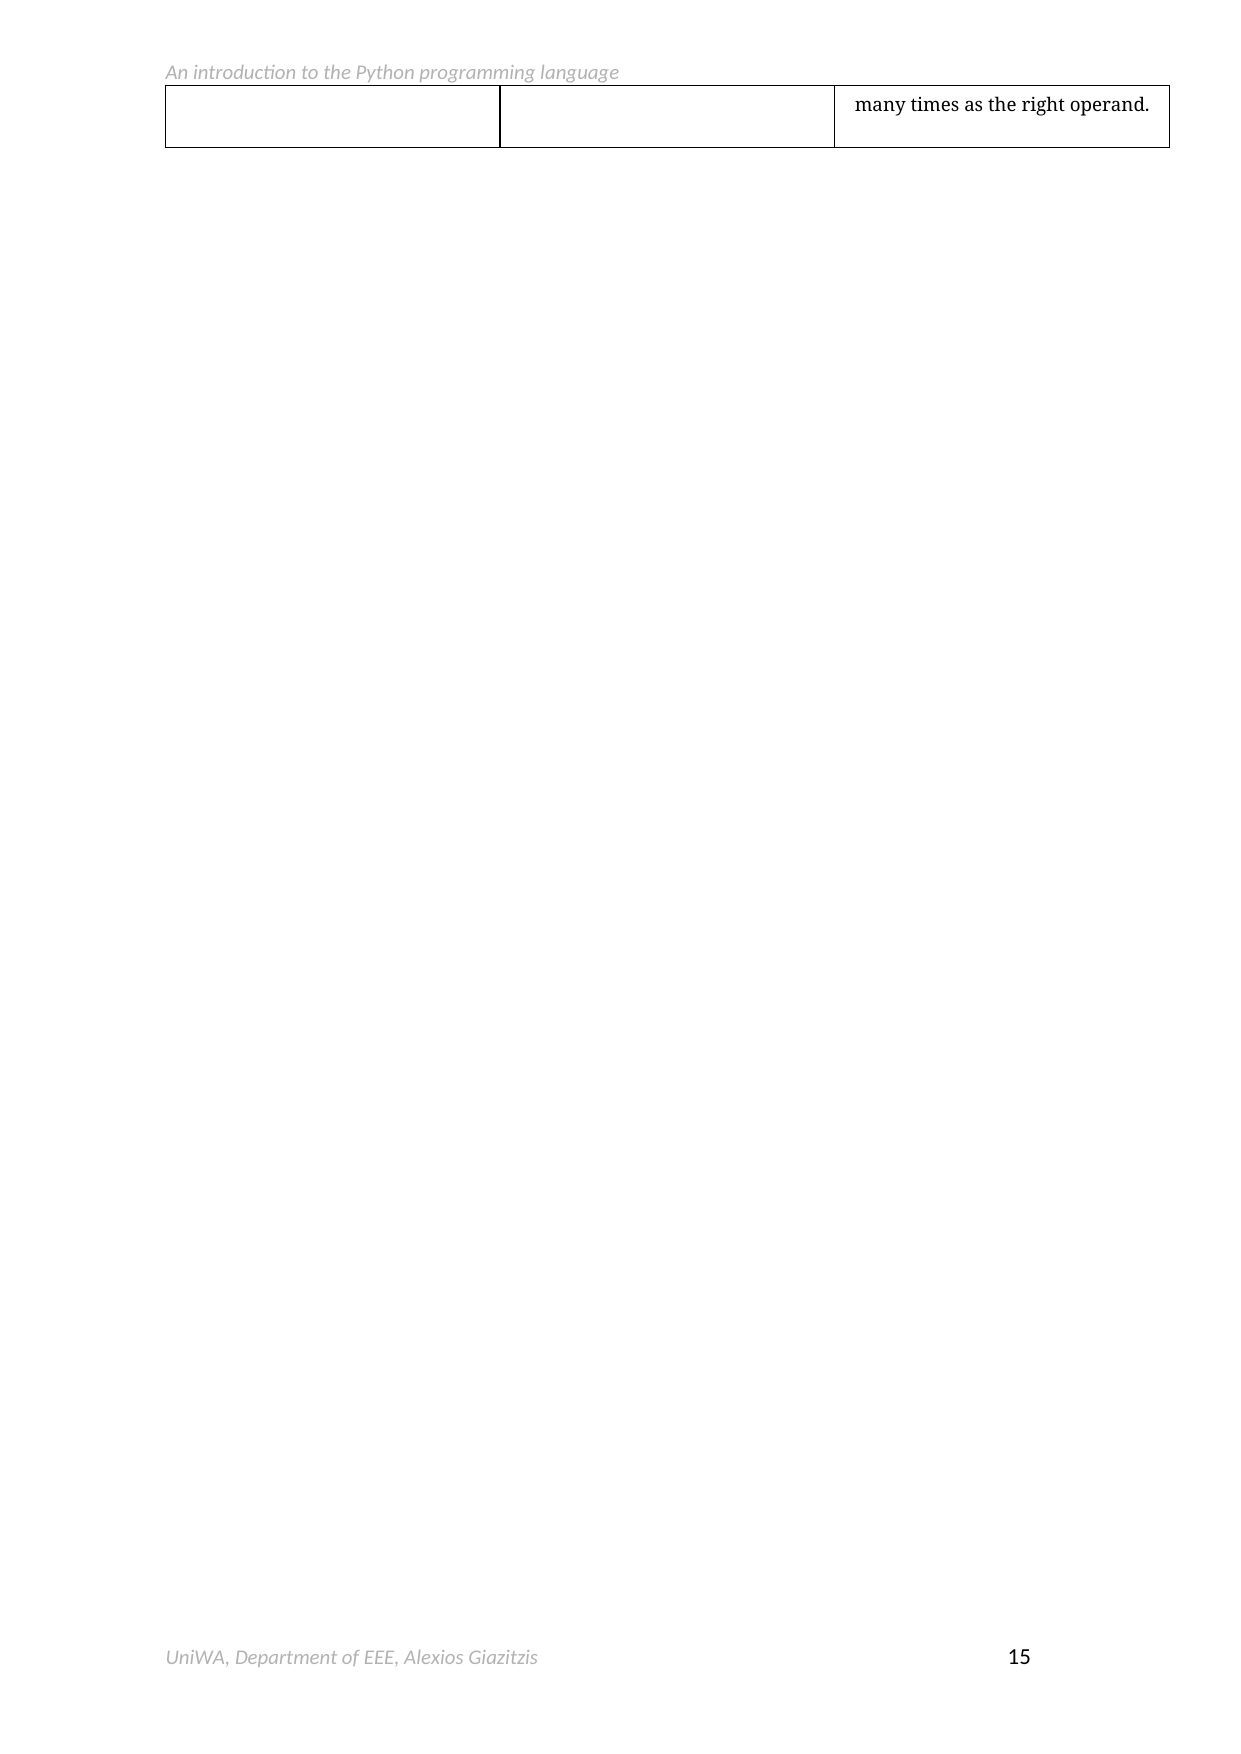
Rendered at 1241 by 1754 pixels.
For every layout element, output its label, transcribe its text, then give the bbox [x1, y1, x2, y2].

table_cell many times as the right operand. [835, 86, 1169, 147]
table_cell [501, 86, 834, 147]
table_cell [166, 86, 499, 147]
